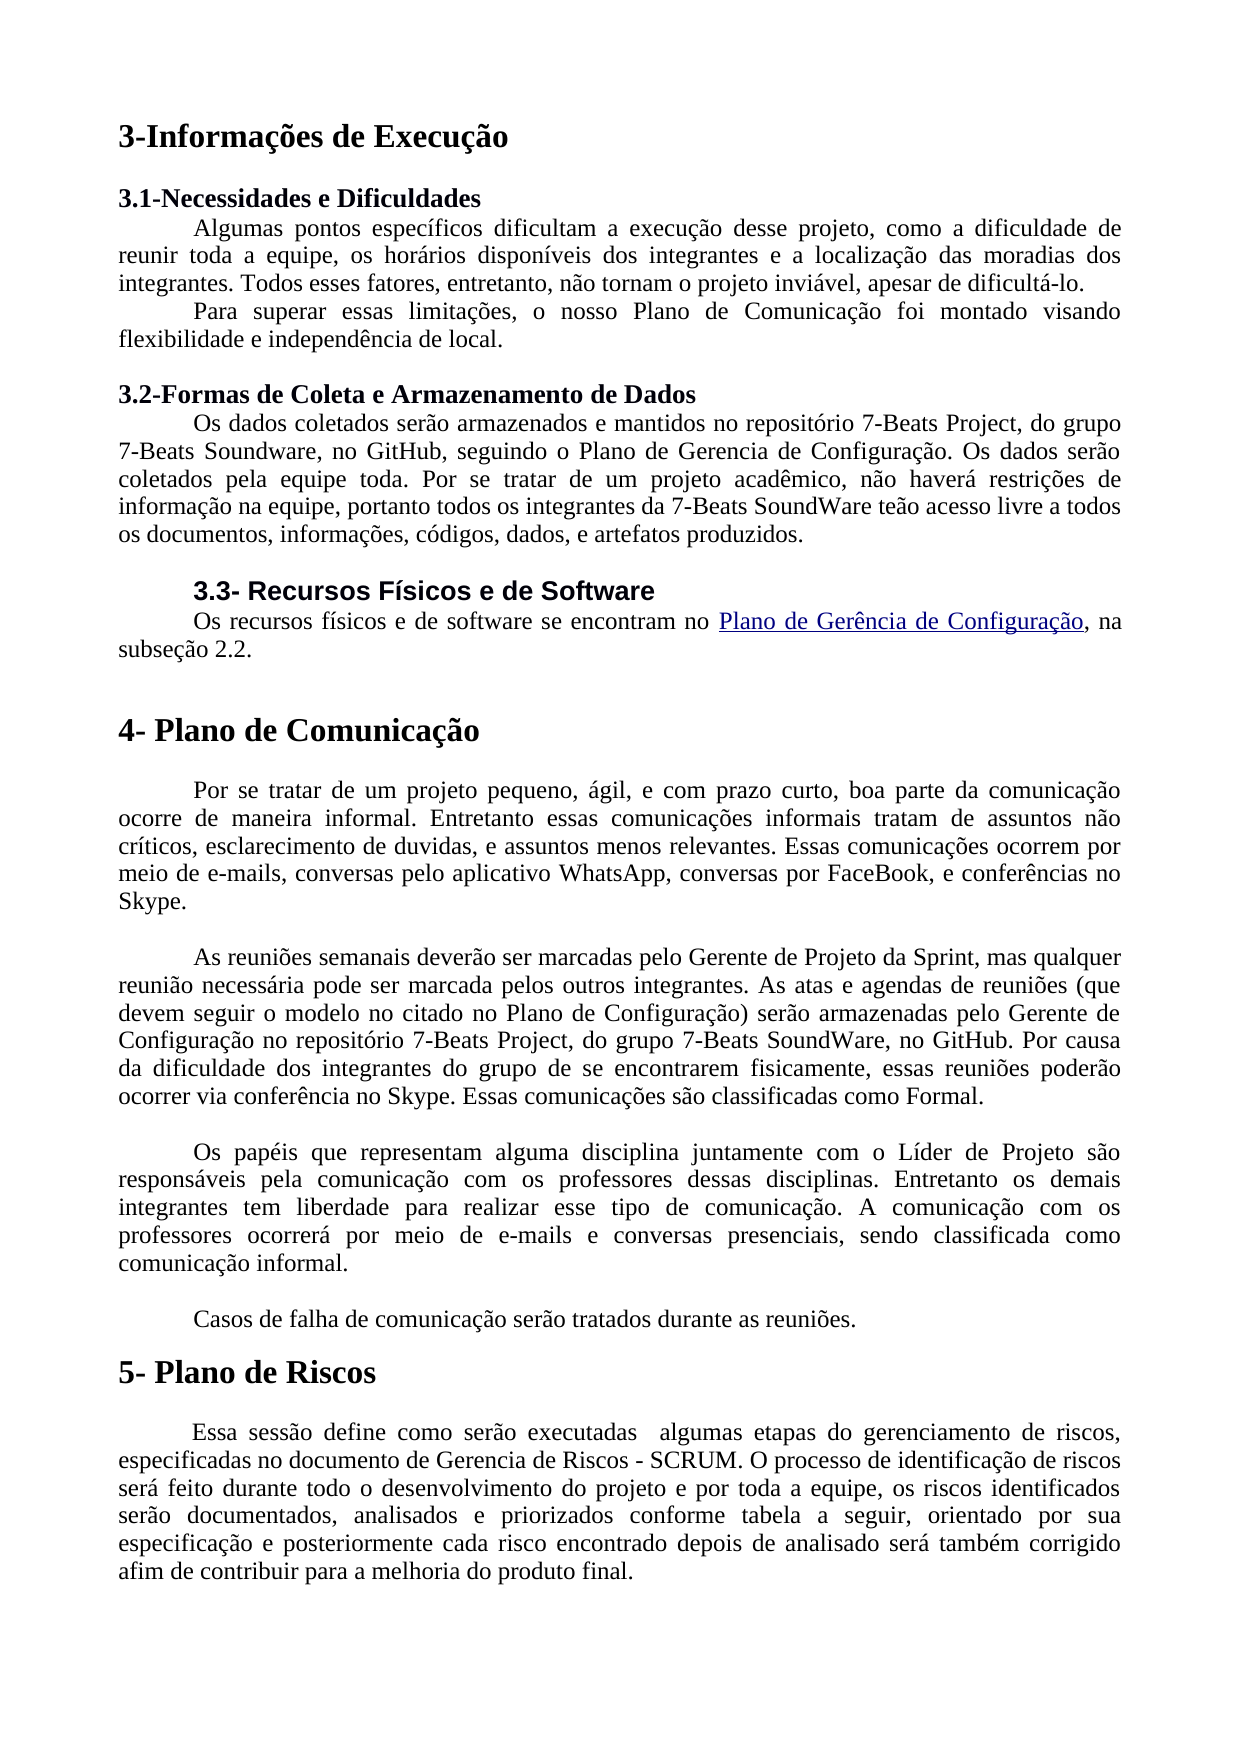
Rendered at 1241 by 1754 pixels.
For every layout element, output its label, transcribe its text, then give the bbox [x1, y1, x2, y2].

subtitle 4- Plano de Comunicação [118, 711, 1122, 748]
text Por se tratar de um projeto pequeno, ágil, e com prazo curto, boa parte da comunicação ocorre de maneira informal. Entretanto essas comunicações informais tratam de assuntos não críticos, esclarecimento de duvidas, e assuntos menos relevantes. Essas comunicações ocorrem por meio de e-mails, conversas pelo aplicativo WhatsApp, conversas por FaceBook, e conferências no Skype. [118, 776, 1122, 915]
text Os dados coletados serão armazenados e mantidos no repositório 7-Beats Project, do grupo 7-Beats Soundware, no GitHub, seguindo o Plano de Gerencia de Configuração. Os dados serão coletados pela equipe toda. Por se tratar de um projeto acadêmico, não haverá restrições de informação na equipe, portanto todos os integrantes da 7-Beats SoundWare teão acesso livre a todos os documentos, informações, códigos, dados, e artefatos produzidos. [118, 409, 1122, 548]
text Casos de falha de comunicação serão tratados durante as reuniões. [118, 1305, 1122, 1332]
text Algumas pontos específicos dificultam a execução desse projeto, como a dificuldade de reunir toda a equipe, os horários disponíveis dos integrantes e a localização das moradias dos integrantes. Todos esses fatores, entretanto, não tornam o projeto inviável, apesar de dificultá-lo. [118, 214, 1122, 297]
subtitle 3.2-Formas de Coleta e Armazenamento de Dados [118, 379, 1122, 409]
subtitle 3.1-Necessidades e Dificuldades [118, 183, 1122, 213]
text As reuniões semanais deverão ser marcadas pelo Gerente de Projeto da Sprint, mas qualquer reunião necessária pode ser marcada pelos outros integrantes. As atas e agendas de reuniões (que devem seguir o modelo no citado no Plano de Configuração) serão armazenadas pelo Gerente de Configuração no repositório 7-Beats Project, do grupo 7-Beats SoundWare, no GitHub. Por causa da dificuldade dos integrantes do grupo de se encontrarem fisicamente, essas reuniões poderão ocorrer via conferência no Skype. Essas comunicações são classificadas como Formal. [118, 943, 1122, 1109]
text Os recursos físicos e de software se encontram no Plano de Gerência de Configuração, na subseção 2.2. [118, 607, 1122, 662]
text Os papéis que representam alguma disciplina juntamente com o Líder de Projeto são responsáveis pela comunicação com os professores dessas disciplinas. Entretanto os demais integrantes tem liberdade para realizar esse tipo de comunicação. A comunicação com os professores ocorrerá por meio de e-mails e conversas presenciais, sendo classificada como comunicação informal. [118, 1138, 1122, 1276]
text Essa sessão define como serão executadas algumas etapas do gerenciamento de riscos, especificadas no documento de Gerencia de Riscos - SCRUM. O processo de identificação de riscos será feito durante todo o desenvolvimento do projeto e por toda a equipe, os riscos identificados serão documentados, analisados e priorizados conforme tabela a seguir, orientado por sua especificação e posteriormente cada risco encontrado depois de analisado será também corrigido afim de contribuir para a melhoria do produto final. [118, 1418, 1122, 1585]
subtitle 3.3- Recursos Físicos e de Software [118, 576, 1122, 607]
text Para superar essas limitações, o nosso Plano de Comunicação foi montado visando flexibilidade e independência de local. [118, 297, 1122, 353]
subtitle 3-Informações de Execução [118, 118, 1122, 155]
subtitle 5- Plano de Riscos [118, 1353, 1122, 1390]
